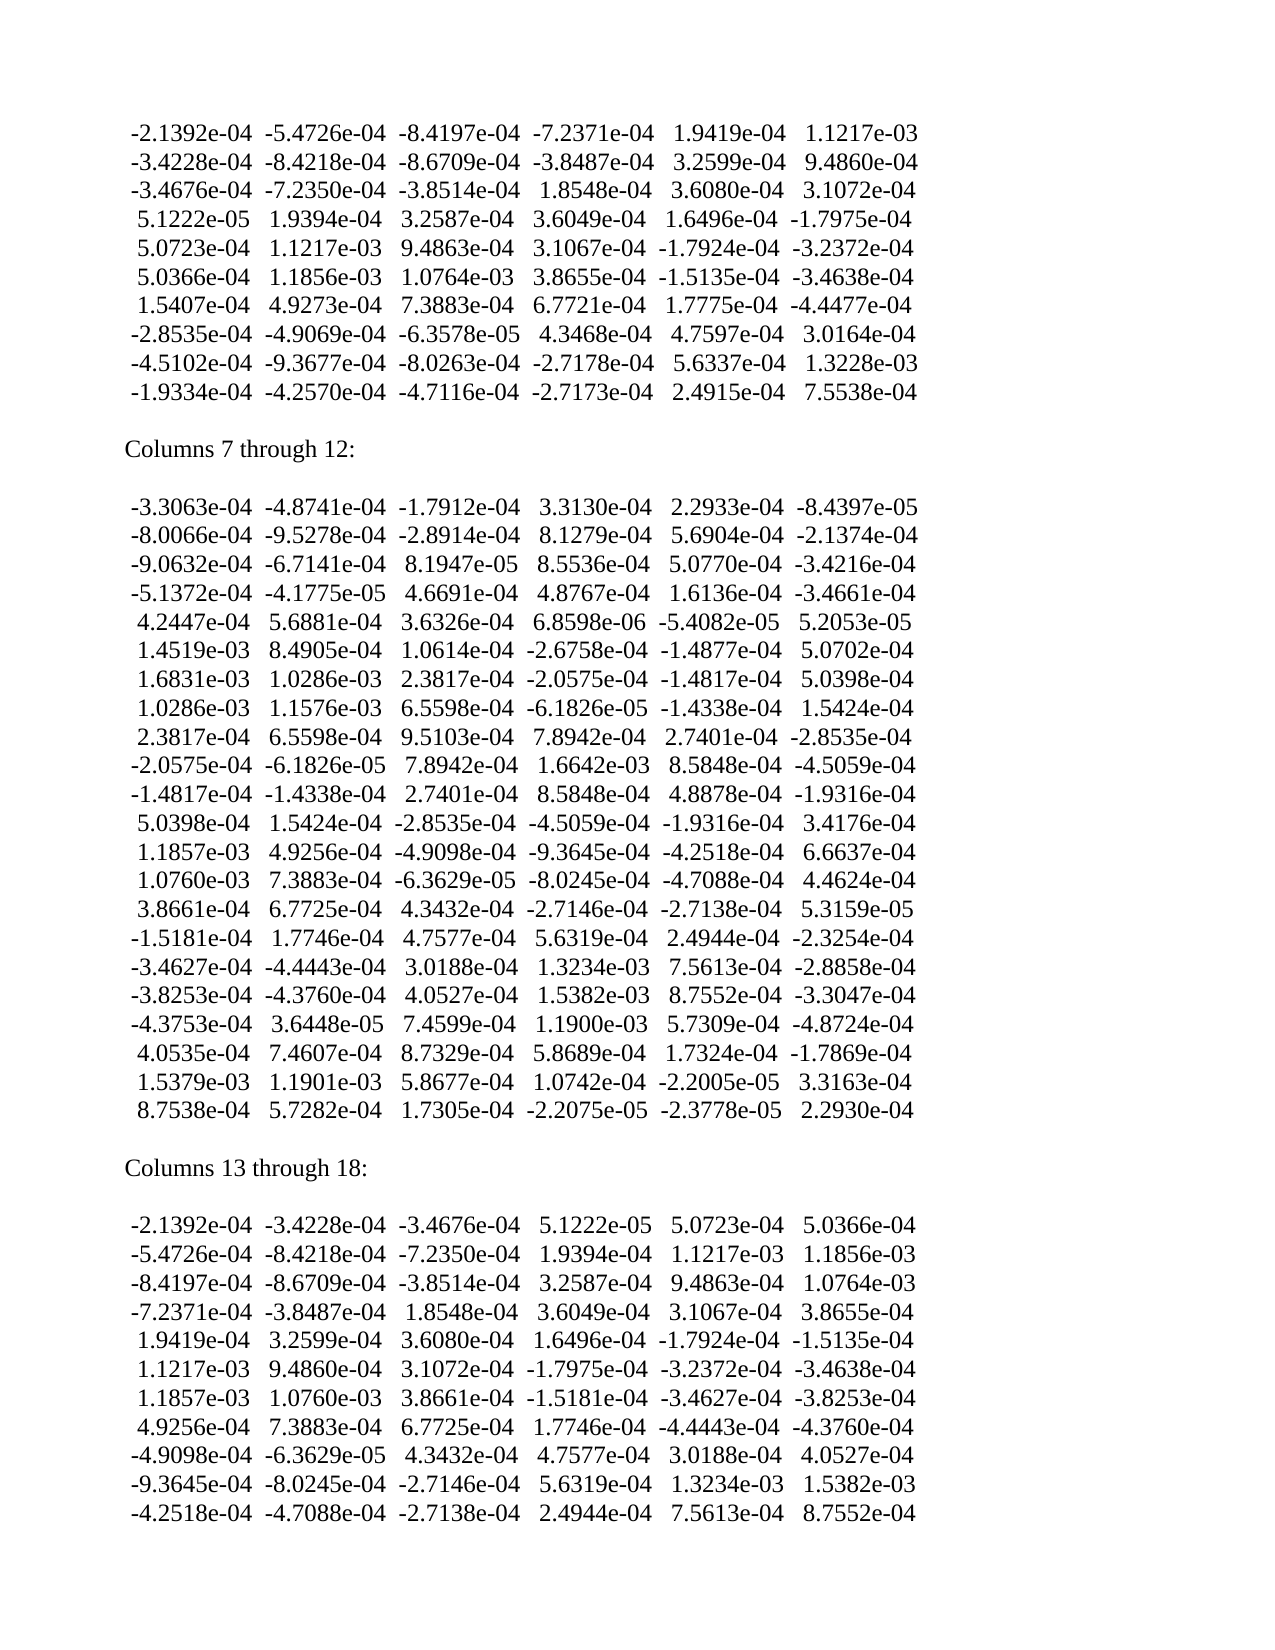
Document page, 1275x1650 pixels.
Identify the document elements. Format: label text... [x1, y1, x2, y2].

text 1.0286e-03 1.1576e-03 6.5598e-04 -6.1826e-05 -1.4338e-04 1.5424e-04 [118, 693, 1157, 722]
text -2.8535e-04 -4.9069e-04 -6.3578e-05 4.3468e-04 4.7597e-04 3.0164e-04 [118, 319, 1157, 348]
text -7.2371e-04 -3.8487e-04 1.8548e-04 3.6049e-04 3.1067e-04 3.8655e-04 [118, 1297, 1157, 1326]
text 5.0398e-04 1.5424e-04 -2.8535e-04 -4.5059e-04 -1.9316e-04 3.4176e-04 [118, 808, 1157, 837]
text -1.9334e-04 -4.2570e-04 -4.7116e-04 -2.7173e-04 2.4915e-04 7.5538e-04 [118, 377, 1157, 406]
text -3.3063e-04 -4.8741e-04 -1.7912e-04 3.3130e-04 2.2933e-04 -8.4397e-05 [118, 492, 1157, 521]
text 5.0723e-04 1.1217e-03 9.4863e-04 3.1067e-04 -1.7924e-04 -3.2372e-04 [118, 233, 1157, 262]
text 1.1857e-03 1.0760e-03 3.8661e-04 -1.5181e-04 -3.4627e-04 -3.8253e-04 [118, 1383, 1157, 1412]
text -8.0066e-04 -9.5278e-04 -2.8914e-04 8.1279e-04 5.6904e-04 -2.1374e-04 [118, 521, 1157, 549]
text 2.3817e-04 6.5598e-04 9.5103e-04 7.8942e-04 2.7401e-04 -2.8535e-04 [118, 722, 1157, 751]
text Columns 13 through 18: [118, 1153, 1157, 1182]
text 8.7538e-04 5.7282e-04 1.7305e-04 -2.2075e-05 -2.3778e-05 2.2930e-04 [118, 1096, 1157, 1124]
text 1.5379e-03 1.1901e-03 5.8677e-04 1.0742e-04 -2.2005e-05 3.3163e-04 [118, 1067, 1157, 1096]
text -4.2518e-04 -4.7088e-04 -2.7138e-04 2.4944e-04 7.5613e-04 8.7552e-04 [118, 1498, 1157, 1527]
text -4.5102e-04 -9.3677e-04 -8.0263e-04 -2.7178e-04 5.6337e-04 1.3228e-03 [118, 348, 1157, 377]
text -3.4228e-04 -8.4218e-04 -8.6709e-04 -3.8487e-04 3.2599e-04 9.4860e-04 [118, 147, 1157, 176]
text 1.5407e-04 4.9273e-04 7.3883e-04 6.7721e-04 1.7775e-04 -4.4477e-04 [118, 291, 1157, 319]
text 5.1222e-05 1.9394e-04 3.2587e-04 3.6049e-04 1.6496e-04 -1.7975e-04 [118, 204, 1157, 233]
text 1.4519e-03 8.4905e-04 1.0614e-04 -2.6758e-04 -1.4877e-04 5.0702e-04 [118, 636, 1157, 664]
text 4.2447e-04 5.6881e-04 3.6326e-04 6.8598e-06 -5.4082e-05 5.2053e-05 [118, 607, 1157, 636]
text -9.0632e-04 -6.7141e-04 8.1947e-05 8.5536e-04 5.0770e-04 -3.4216e-04 [118, 549, 1157, 578]
text -5.4726e-04 -8.4218e-04 -7.2350e-04 1.9394e-04 1.1217e-03 1.1856e-03 [118, 1239, 1157, 1268]
text -2.0575e-04 -6.1826e-05 7.8942e-04 1.6642e-03 8.5848e-04 -4.5059e-04 [118, 751, 1157, 779]
text -9.3645e-04 -8.0245e-04 -2.7146e-04 5.6319e-04 1.3234e-03 1.5382e-03 [118, 1469, 1157, 1498]
text 4.9256e-04 7.3883e-04 6.7725e-04 1.7746e-04 -4.4443e-04 -4.3760e-04 [118, 1412, 1157, 1441]
text -4.3753e-04 3.6448e-05 7.4599e-04 1.1900e-03 5.7309e-04 -4.8724e-04 [118, 1009, 1157, 1038]
text -2.1392e-04 -5.4726e-04 -8.4197e-04 -7.2371e-04 1.9419e-04 1.1217e-03 [118, 118, 1157, 147]
text -3.8253e-04 -4.3760e-04 4.0527e-04 1.5382e-03 8.7552e-04 -3.3047e-04 [118, 981, 1157, 1009]
text -1.4817e-04 -1.4338e-04 2.7401e-04 8.5848e-04 4.8878e-04 -1.9316e-04 [118, 779, 1157, 808]
text Columns 7 through 12: [118, 434, 1157, 463]
text -1.5181e-04 1.7746e-04 4.7577e-04 5.6319e-04 2.4944e-04 -2.3254e-04 [118, 923, 1157, 952]
text 5.0366e-04 1.1856e-03 1.0764e-03 3.8655e-04 -1.5135e-04 -3.4638e-04 [118, 262, 1157, 291]
text 4.0535e-04 7.4607e-04 8.7329e-04 5.8689e-04 1.7324e-04 -1.7869e-04 [118, 1038, 1157, 1067]
text -4.9098e-04 -6.3629e-05 4.3432e-04 4.7577e-04 3.0188e-04 4.0527e-04 [118, 1441, 1157, 1469]
text -3.4676e-04 -7.2350e-04 -3.8514e-04 1.8548e-04 3.6080e-04 3.1072e-04 [118, 176, 1157, 204]
text 1.9419e-04 3.2599e-04 3.6080e-04 1.6496e-04 -1.7924e-04 -1.5135e-04 [118, 1326, 1157, 1354]
text -5.1372e-04 -4.1775e-05 4.6691e-04 4.8767e-04 1.6136e-04 -3.4661e-04 [118, 578, 1157, 607]
text 3.8661e-04 6.7725e-04 4.3432e-04 -2.7146e-04 -2.7138e-04 5.3159e-05 [118, 894, 1157, 923]
text -8.4197e-04 -8.6709e-04 -3.8514e-04 3.2587e-04 9.4863e-04 1.0764e-03 [118, 1268, 1157, 1297]
text 1.1217e-03 9.4860e-04 3.1072e-04 -1.7975e-04 -3.2372e-04 -3.4638e-04 [118, 1354, 1157, 1383]
text 1.6831e-03 1.0286e-03 2.3817e-04 -2.0575e-04 -1.4817e-04 5.0398e-04 [118, 664, 1157, 693]
text -3.4627e-04 -4.4443e-04 3.0188e-04 1.3234e-03 7.5613e-04 -2.8858e-04 [118, 952, 1157, 981]
text -2.1392e-04 -3.4228e-04 -3.4676e-04 5.1222e-05 5.0723e-04 5.0366e-04 [118, 1211, 1157, 1239]
text 1.0760e-03 7.3883e-04 -6.3629e-05 -8.0245e-04 -4.7088e-04 4.4624e-04 [118, 866, 1157, 894]
text 1.1857e-03 4.9256e-04 -4.9098e-04 -9.3645e-04 -4.2518e-04 6.6637e-04 [118, 837, 1157, 866]
